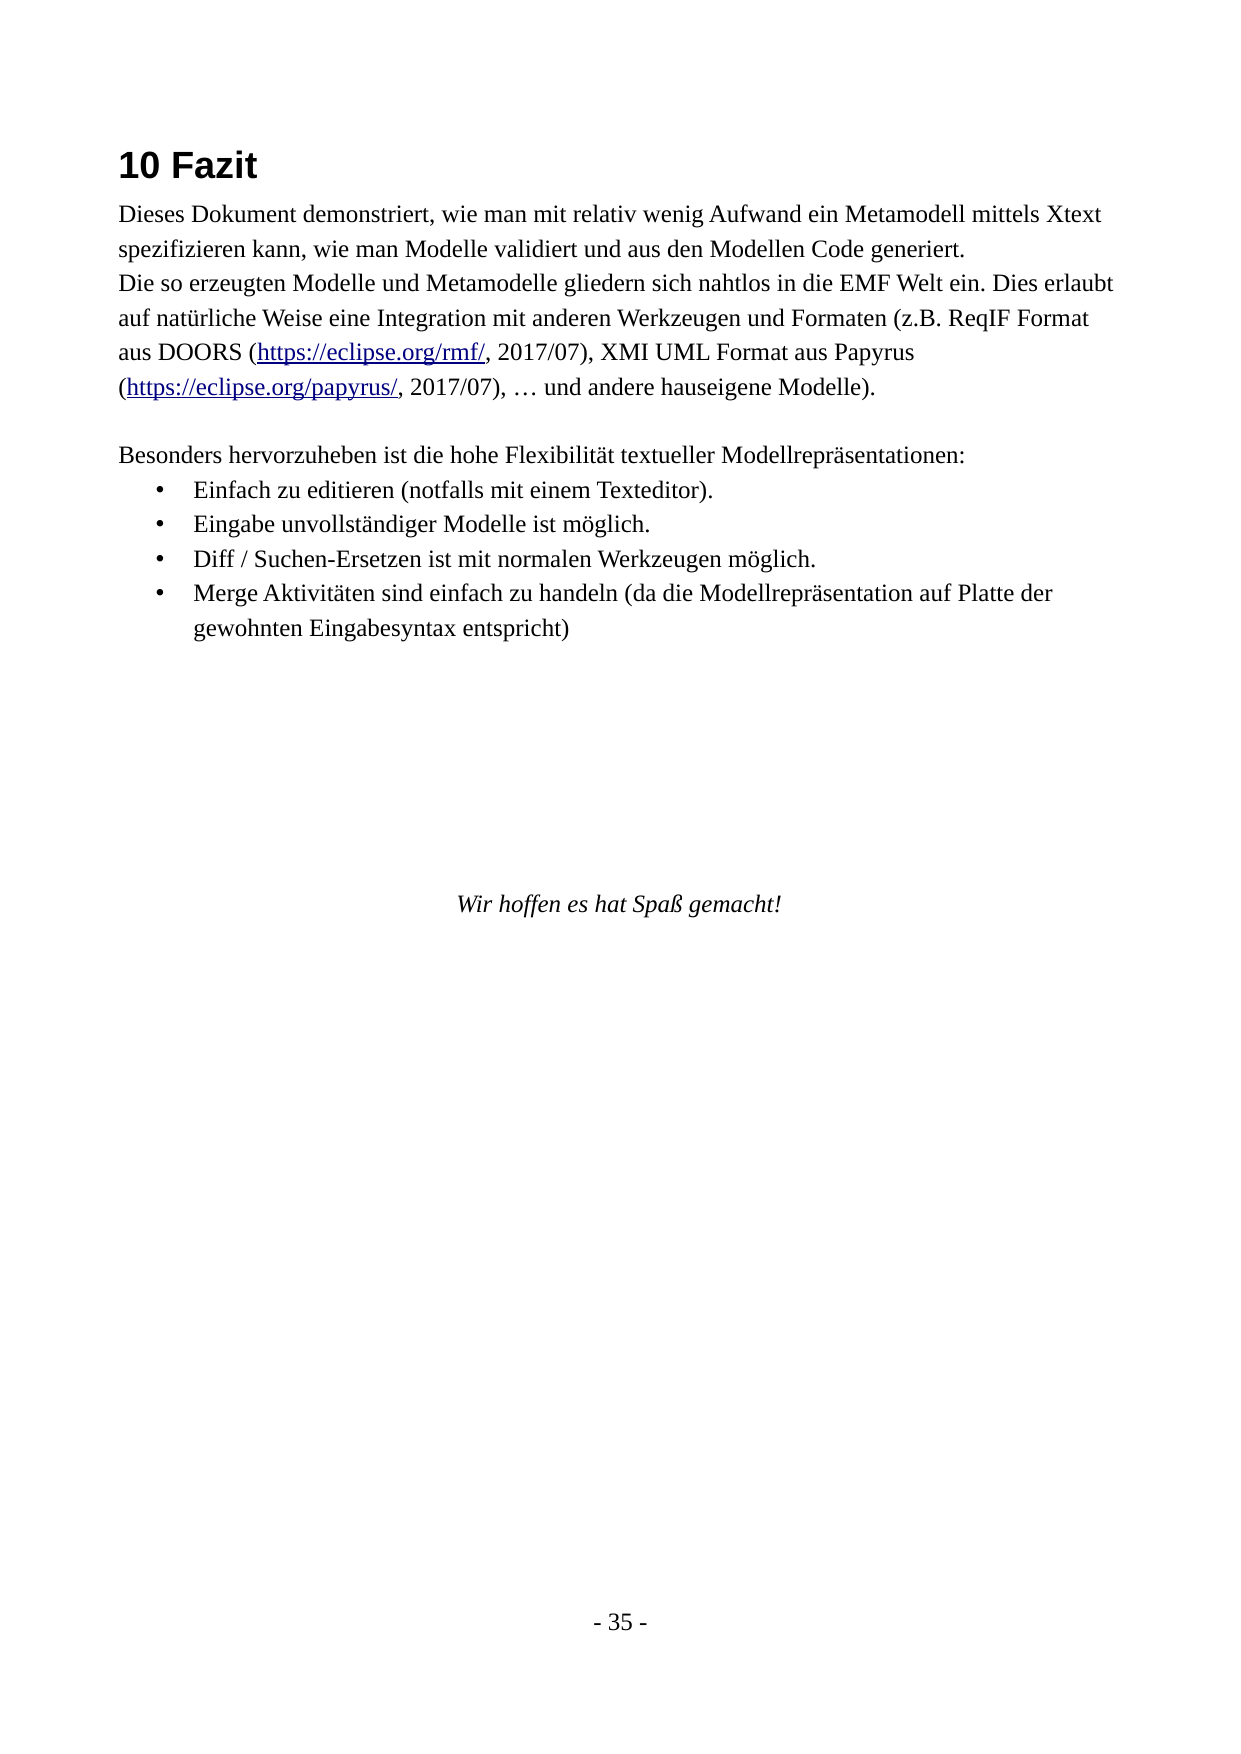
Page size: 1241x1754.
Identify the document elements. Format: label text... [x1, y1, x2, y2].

subtitle Fazit [118, 143, 1122, 187]
list Merge Aktivitäten sind einfach zu handeln (da die Modellrepräsentation auf Platte der gewohnten Eingabesyntax entspricht) [156, 578, 1122, 642]
list Diff / Suchen-Ersetzen ist mit normalen Werkzeugen möglich. [156, 544, 1122, 573]
text Dieses Dokument demonstriert, wie man mit relativ wenig Aufwand ein Metamodell mittels Xtext spezifizieren kann, wie man Modelle validiert und aus den Modellen Code generiert. [118, 199, 1122, 262]
text Besonders hervorzuheben ist die hohe Flexibilität textueller Modellrepräsentationen: [118, 441, 1122, 469]
text Wir hoffen es hat Spaß gemacht! [118, 889, 1122, 918]
text Die so erzeugten Modelle und Metamodelle gliedern sich nahtlos in die EMF Welt ein. Dies erlaubt auf natürliche Weise eine Integration mit anderen Werkzeugen und Formaten (z.B. ReqIF Format aus DOORS (https://eclipse.org/rmf/, 2017/07), XMI UML Format aus Papyrus (https://eclipse.org/papyrus/, 2017/07), … und andere hauseigene Modelle). [118, 268, 1122, 400]
list Eingabe unvollständiger Modelle ist möglich. [156, 509, 1122, 538]
list Einfach zu editieren (notfalls mit einem Texteditor). [156, 475, 1122, 504]
